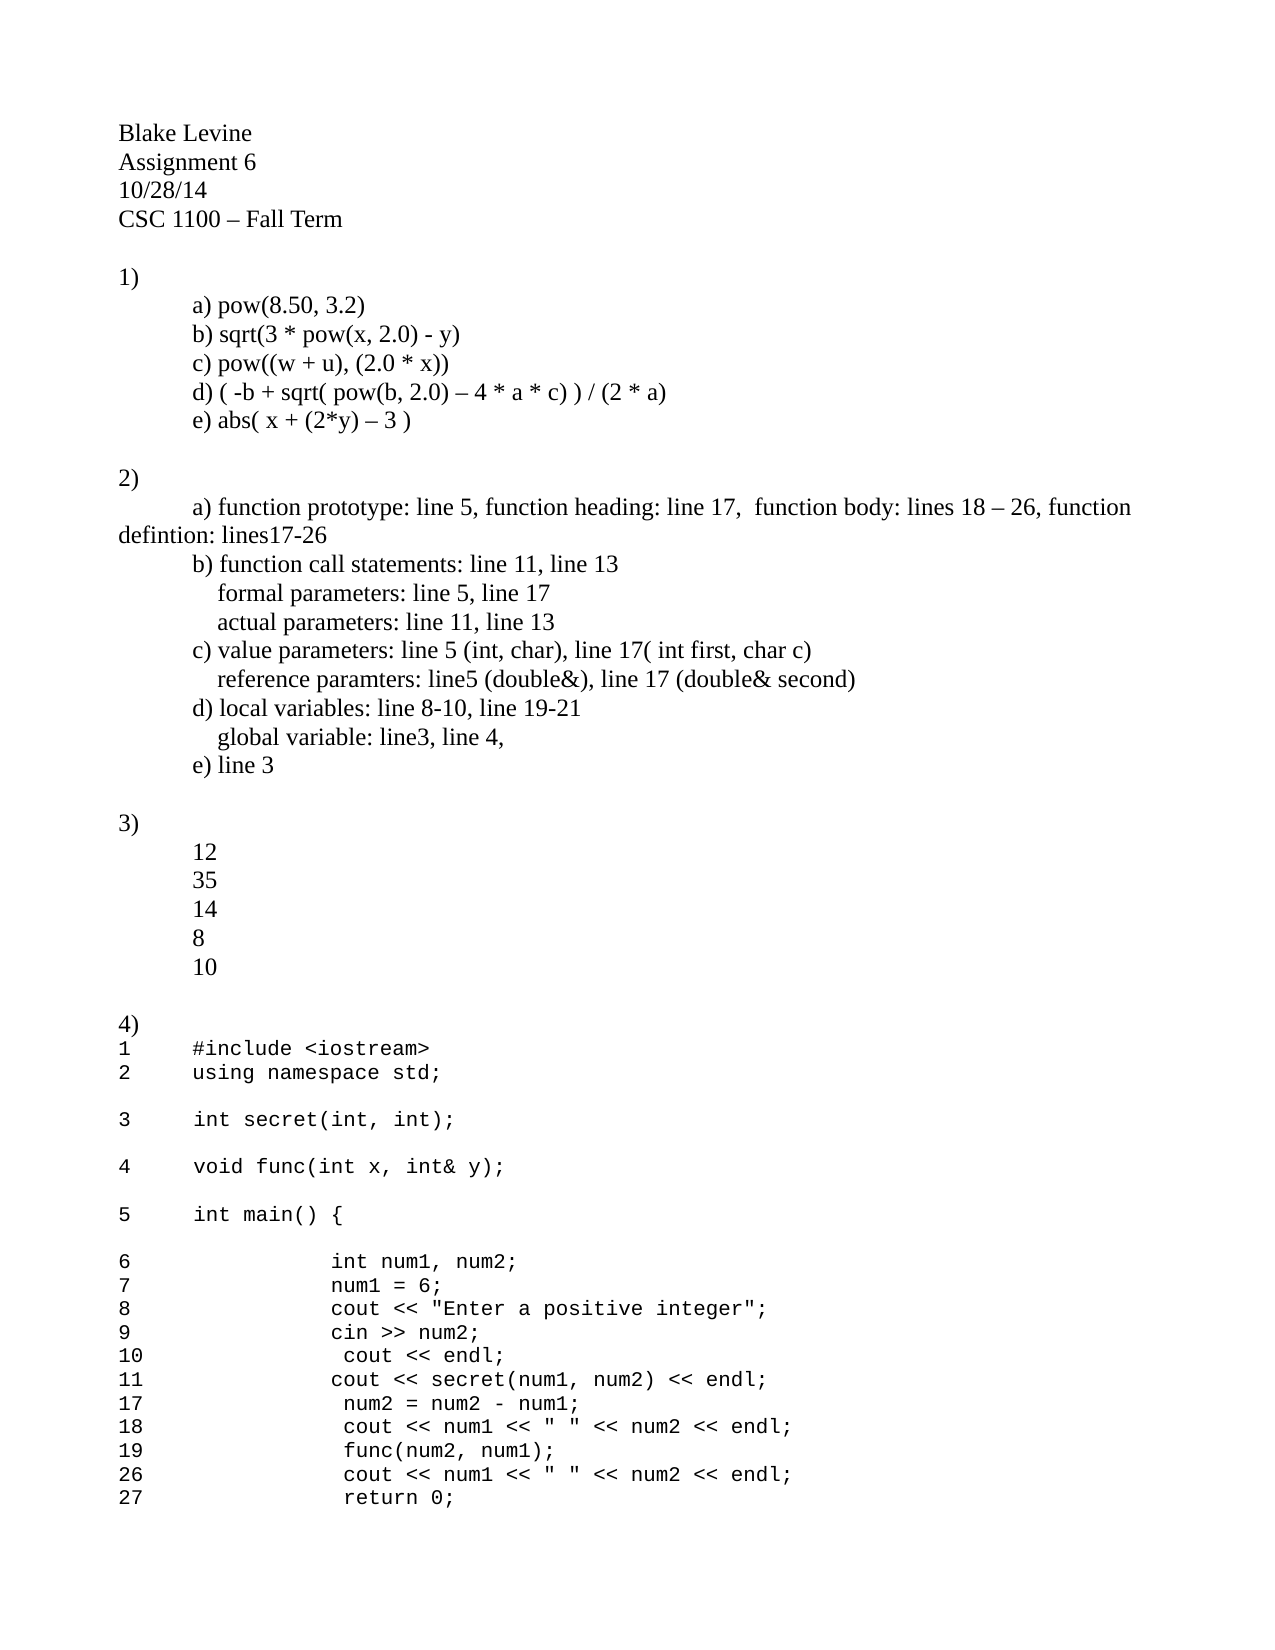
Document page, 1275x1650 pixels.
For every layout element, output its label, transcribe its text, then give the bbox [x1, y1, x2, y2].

text 3) [118, 808, 1157, 837]
text 9 cin >> num2; [118, 1322, 1157, 1346]
text 2) [118, 463, 1157, 492]
text 1) [118, 262, 1157, 291]
text 4) [118, 1009, 1157, 1038]
text 14 [118, 894, 1157, 923]
text 10 cout << endl; [118, 1346, 1157, 1369]
text b) function call statements: line 11, line 13 [118, 549, 1157, 578]
text e) abs( x + (2*y) – 3 ) [118, 406, 1157, 434]
text global variable: line3, line 4, [118, 722, 1157, 751]
text d) local variables: line 8-10, line 19-21 [118, 693, 1157, 722]
text actual parameters: line 11, line 13 [118, 607, 1157, 636]
text reference paramters: line5 (double&), line 17 (double& second) [118, 664, 1157, 693]
text 6 int num1, num2; [118, 1251, 1157, 1274]
text 27 return 0; [118, 1487, 1157, 1511]
text 8 cout << "Enter a positive integer"; [118, 1298, 1157, 1322]
text 19 func(num2, num1); [118, 1440, 1157, 1464]
text 12 [118, 837, 1157, 866]
text formal parameters: line 5, line 17 [118, 578, 1157, 607]
text 10 [118, 952, 1157, 981]
text a) pow(8.50, 3.2) [118, 291, 1157, 319]
text d) ( -b + sqrt( pow(b, 2.0) – 4 * a * c) ) / (2 * a) [118, 377, 1157, 406]
text 18 cout << num1 << " " << num2 << endl; [118, 1416, 1157, 1440]
text Blake Levine [118, 118, 1157, 147]
text 2 using namespace std; [118, 1062, 1157, 1085]
text 11 cout << secret(num1, num2) << endl; [118, 1369, 1157, 1393]
text e) line 3 [118, 751, 1157, 779]
text c) value parameters: line 5 (int, char), line 17( int first, char c) [118, 636, 1157, 664]
text 3 int secret(int, int); [118, 1109, 1157, 1133]
text 26 cout << num1 << " " << num2 << endl; [118, 1464, 1157, 1487]
text 10/28/14 [118, 176, 1157, 204]
text b) sqrt(3 * pow(x, 2.0) - y) [118, 319, 1157, 348]
text 17 num2 = num2 - num1; [118, 1393, 1157, 1416]
text 1 #include <iostream> [118, 1038, 1157, 1062]
text a) function prototype: line 5, function heading: line 17, function body: lines 18 – 26, function defintion: lines17-26 [118, 492, 1157, 549]
text 5 int main() { [118, 1204, 1157, 1227]
text 4 void func(int x, int& y); [118, 1156, 1157, 1180]
text 35 [118, 866, 1157, 894]
text Assignment 6 [118, 147, 1157, 176]
text 7 num1 = 6; [118, 1274, 1157, 1298]
text CSC 1100 – Fall Term [118, 204, 1157, 233]
text c) pow((w + u), (2.0 * x)) [118, 348, 1157, 377]
text 8 [118, 923, 1157, 952]
